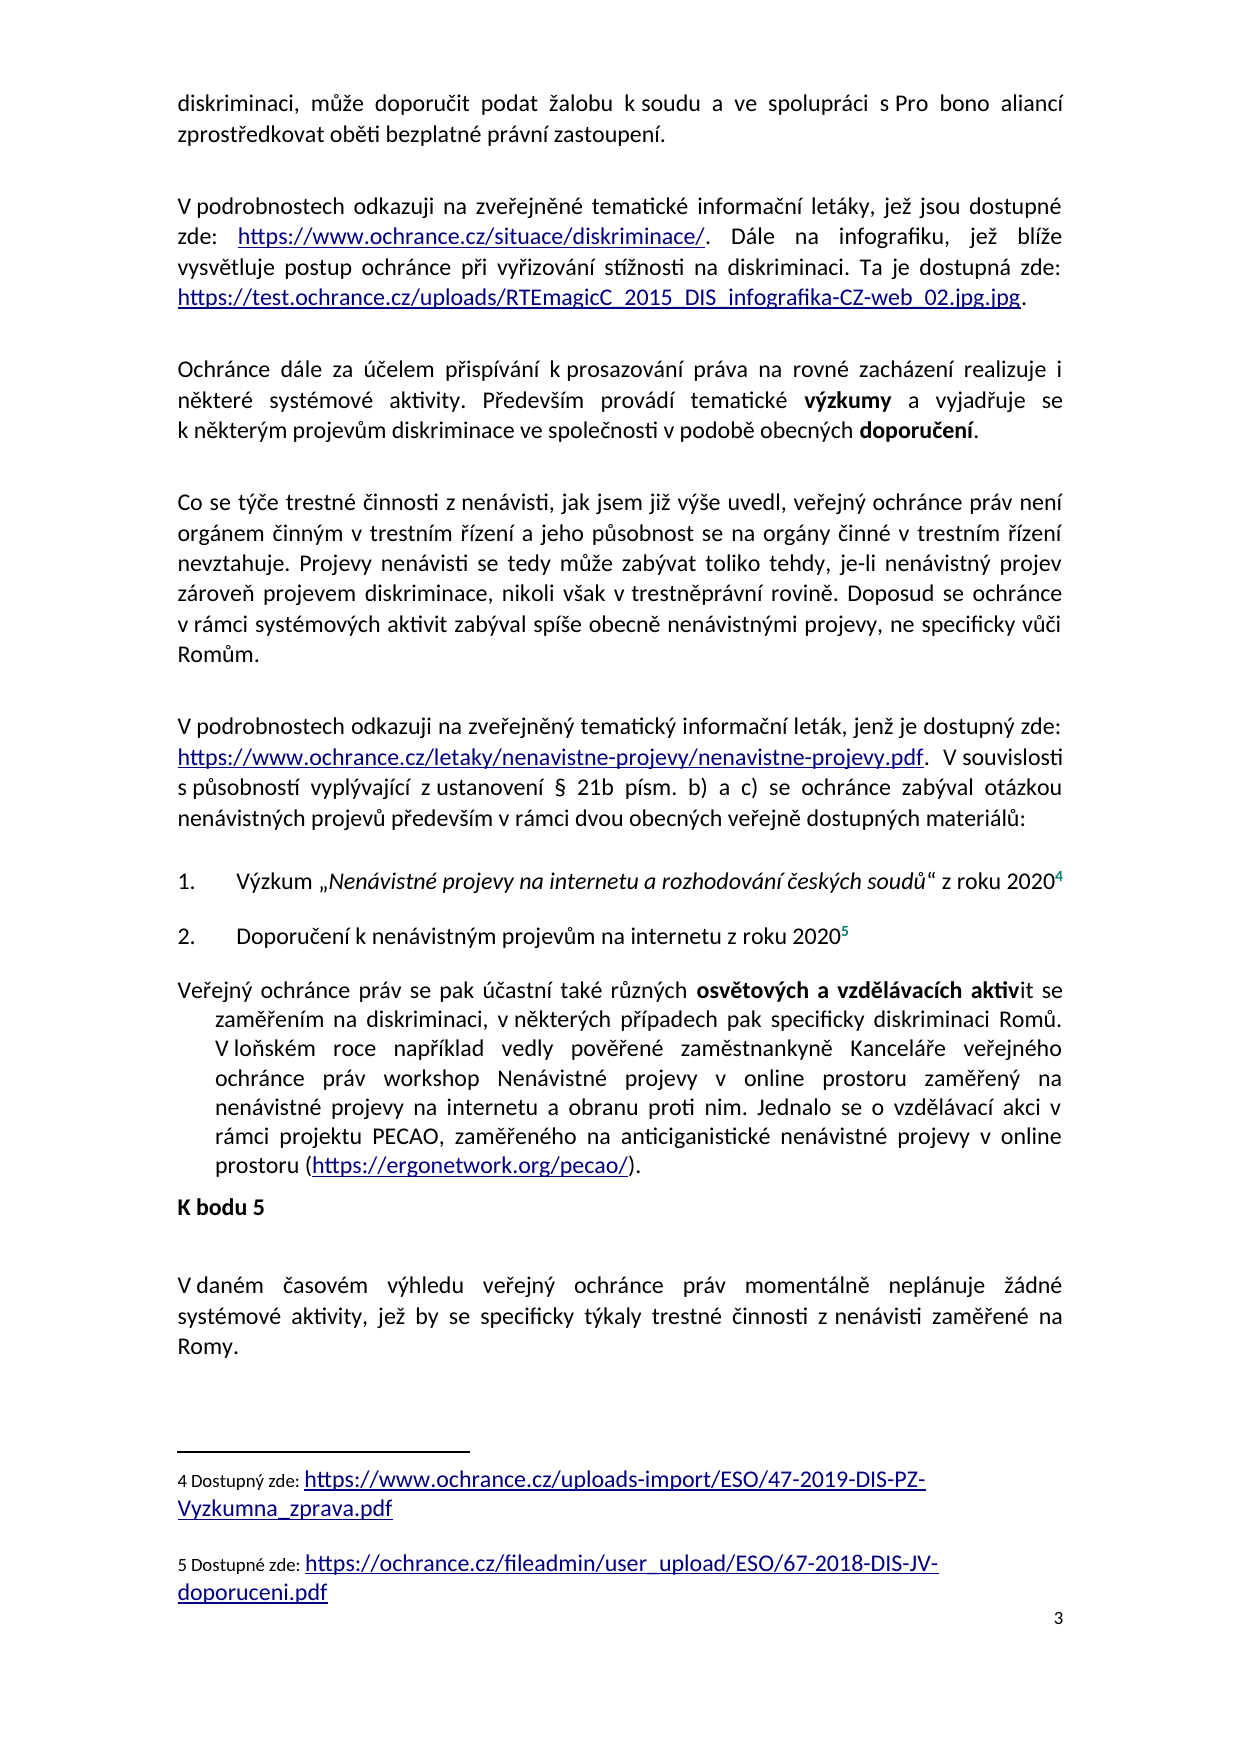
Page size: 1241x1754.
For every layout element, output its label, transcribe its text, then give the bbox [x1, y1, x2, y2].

text diskriminaci, může doporučit podat žalobu k soudu a ve spolupráci s Pro bono aliancí zprostředkovat oběti bezplatné právní zastoupení. [177, 88, 1063, 148]
text Veřejný ochránce práv se pak účastní také různých osvětových a vzdělávacích aktivit se zaměřením na diskriminaci, v některých případech pak specificky diskriminaci Romů. V loňském roce například vedly pověřené zaměstnankyně Kanceláře veřejného ochránce práv workshop Nenávistné projevy v online prostoru zaměřený na nenávistné projevy na internetu a obranu proti nim. Jednalo se o vzdělávací akci v rámci projektu PECAO, zaměřeného na anticiganistické nenávistné projevy v online prostoru (https://ergonetwork.org/pecao/). [177, 975, 1063, 1180]
text V podrobnostech odkazuji na zveřejněný tematický informační leták, jenž je dostupný zde: https://www.ochrance.cz/letaky/nenavistne-projevy/nenavistne-projevy.pdf. V souvislosti s působností vyplývající z ustanovení § 21b písm. b) a c) se ochránce zabýval otázkou nenávistných projevů především v rámci dvou obecných veřejně dostupných materiálů: [177, 711, 1063, 832]
list Výzkum „Nenávistné projevy na internetu a rozhodování českých soudů“ z roku 2020 [177, 866, 1063, 896]
text Ochránce dále za účelem přispívání k prosazování práva na rovné zacházení realizuje i některé systémové aktivity. Především provádí tematické výzkumy a vyjadřuje se k některým projevům diskriminace ve společnosti v podobě obecných doporučení. [177, 354, 1063, 444]
list Doporučení k nenávistným projevům na internetu z roku 2020 [177, 921, 1063, 950]
list Dostupné zde: https://ochrance.cz/fileadmin/user_upload/ESO/67-2018-DIS-JV-doporuceni.pdf [177, 1548, 1063, 1606]
text V daném časovém výhledu veřejný ochránce práv momentálně neplánuje žádné systémové aktivity, jež by se specificky týkaly trestné činnosti z nenávisti zaměřené na Romy. [177, 1270, 1063, 1361]
list Dostupný zde: https://www.ochrance.cz/uploads-import/ESO/47-2019-DIS-PZ-Vyzkumna_zprava.pdf [177, 1464, 1063, 1523]
text Co se týče trestné činnosti z nenávisti, jak jsem již výše uvedl, veřejný ochránce práv není orgánem činným v trestním řízení a jeho působnost se na orgány činné v trestním řízení nevztahuje. Projevy nenávisti se tedy může zabývat toliko tehdy, je-li nenávistný projev zároveň projevem diskriminace, nikoli však v trestněprávní rovině. Doposud se ochránce v rámci systémových aktivit zabýval spíše obecně nenávistnými projevy, ne specificky vůči Romům. [177, 487, 1063, 669]
text V podrobnostech odkazuji na zveřejněné tematické informační letáky, jež jsou dostupné zde: https://www.ochrance.cz/situace/diskriminace/. Dále na infografiku, jež blíže vysvětluje postup ochránce při vyřizování stížnosti na diskriminaci. Ta je dostupná zde: https://test.ochrance.cz/uploads/RTEmagicC_2015_DIS_infografika-CZ-web_02.jpg.jpg. [177, 191, 1063, 312]
subtitle K bodu 5 [177, 1192, 1063, 1222]
